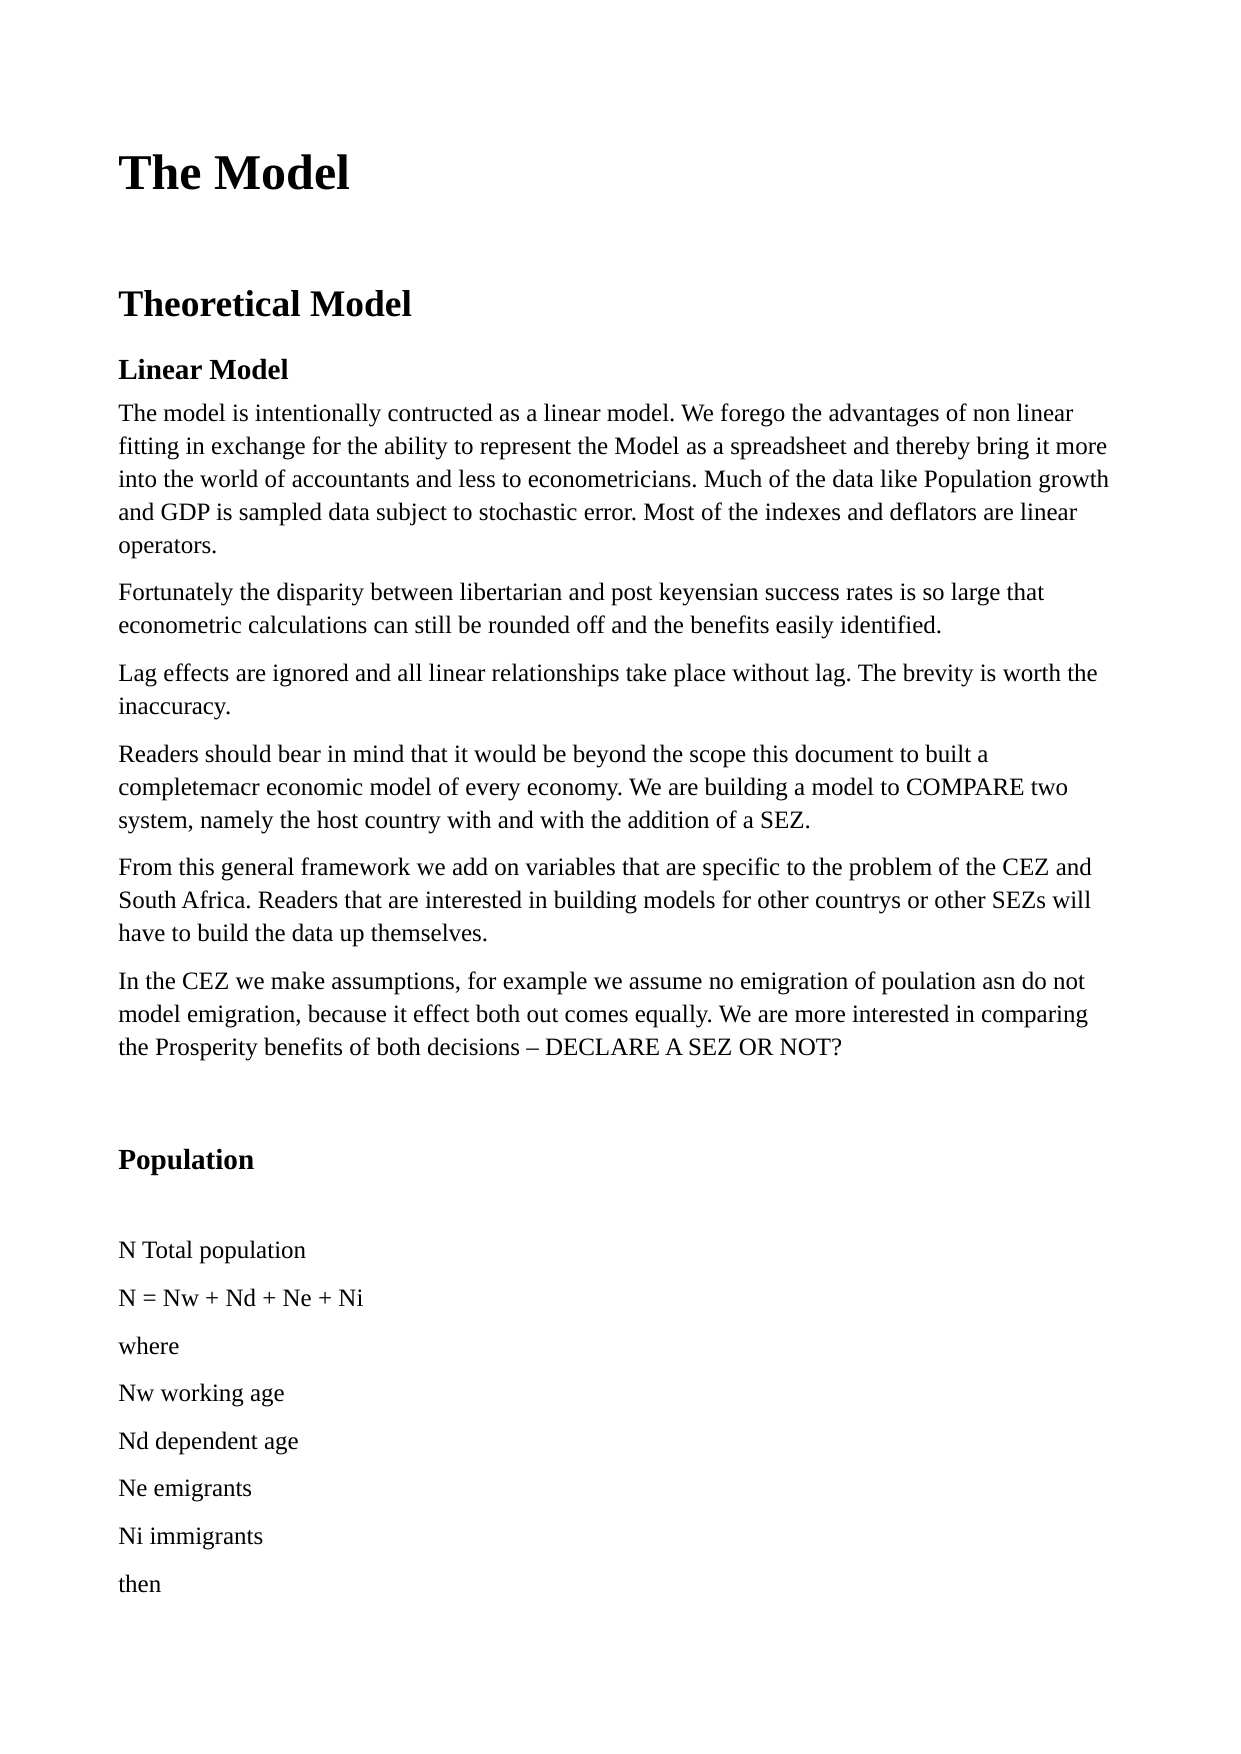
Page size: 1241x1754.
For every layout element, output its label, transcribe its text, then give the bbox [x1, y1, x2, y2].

text Fortunately the disparity between libertarian and post keyensian success rates is so large that econometric calculations can still be rounded off and the benefits easily identified. [118, 577, 1122, 639]
text N Total population [118, 1236, 1122, 1264]
text Nw working age [118, 1378, 1122, 1407]
text Nd dependent age [118, 1426, 1122, 1455]
subtitle The Model [118, 143, 1122, 201]
text The model is intentionally contructed as a linear model. We forego the advantages of non linear fitting in exchange for the ability to represent the Model as a spreadsheet and thereby bring it more into the world of accountants and less to econometricians. Much of the data like Population growth and GDP is sampled data subject to stochastic error. Most of the indexes and deflators are linear operators. [118, 398, 1122, 559]
text Lag effects are ignored and all linear relationships take place without lag. The brevity is worth the inaccuracy. [118, 658, 1122, 720]
text In the CEZ we make assumptions, for example we assume no emigration of poulation asn do not model emigration, because it effect both out comes equally. We are more interested in comparing the Prosperity benefits of both decisions – DECLARE A SEZ OR NOT? [118, 966, 1122, 1061]
text N = Nw + Nd + Ne + Ni [118, 1283, 1122, 1312]
subtitle Population [118, 1142, 1122, 1175]
subtitle Theoretical Model [118, 282, 1122, 325]
text then [118, 1569, 1122, 1597]
text Ne emigrants [118, 1473, 1122, 1502]
subtitle Linear Model [118, 352, 1122, 385]
text where [118, 1331, 1122, 1359]
text From this general framework we add on variables that are specific to the problem of the CEZ and South Africa. Readers that are interested in building models for other countrys or other SEZs will have to build the data up themselves. [118, 852, 1122, 947]
text Ni immigrants [118, 1521, 1122, 1550]
text Readers should bear in mind that it would be beyond the scope this document to built a completemacr economic model of every economy. We are building a model to COMPARE two system, namely the host country with and with the addition of a SEZ. [118, 739, 1122, 833]
